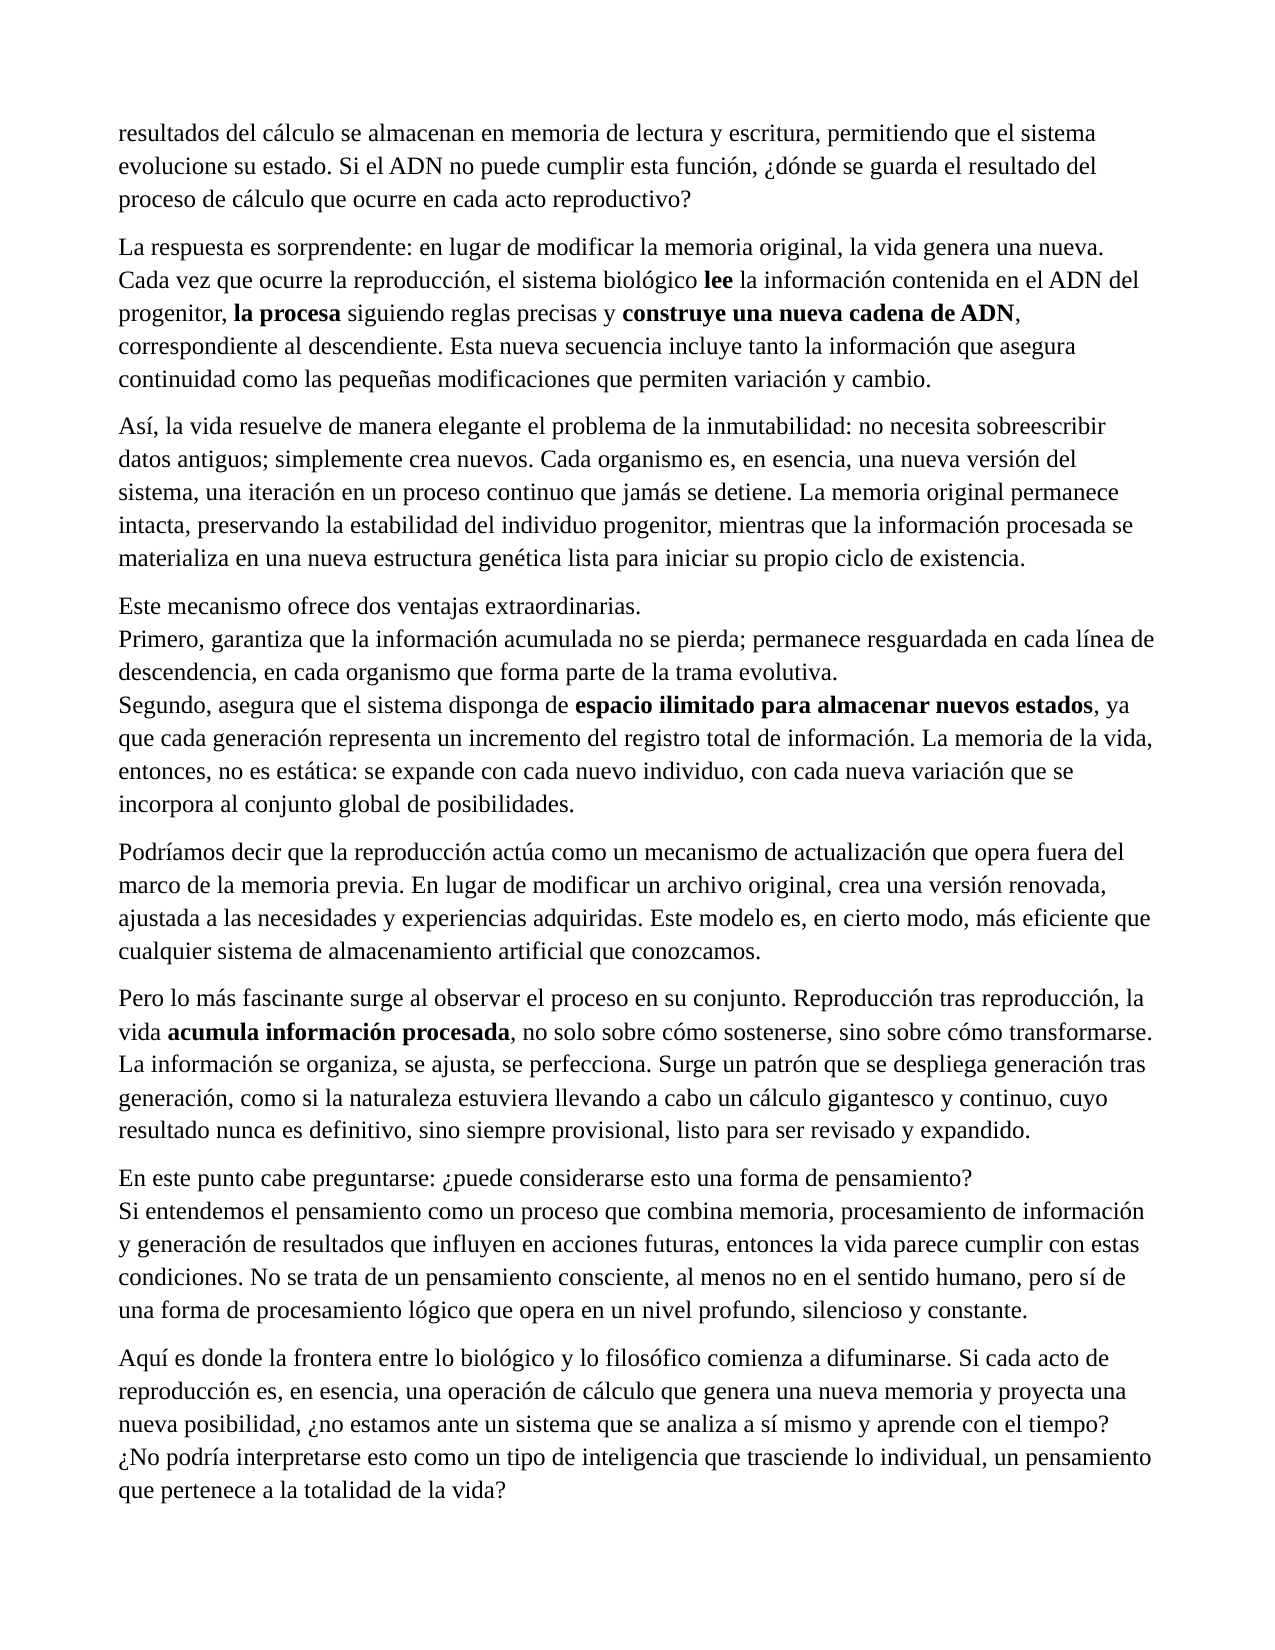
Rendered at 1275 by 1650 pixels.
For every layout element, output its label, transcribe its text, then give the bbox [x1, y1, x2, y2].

text resultados del cálculo se almacenan en memoria de lectura y escritura, permitiendo que el sistema evolucione su estado. Si el ADN no puede cumplir esta función, ¿dónde se guarda el resultado del proceso de cálculo que ocurre en cada acto reproductivo? [118, 118, 1157, 213]
text Podríamos decir que la reproducción actúa como un mecanismo de actualización que opera fuera del marco de la memoria previa. En lugar de modificar un archivo original, crea una versión renovada, ajustada a las necesidades y experiencias adquiridas. Este modelo es, en cierto modo, más eficiente que cualquier sistema de almacenamiento artificial que conozcamos. [118, 837, 1157, 965]
text En este punto cabe preguntarse: ¿puede considerarse esto una forma de pensamiento? Si entendemos el pensamiento como un proceso que combina memoria, procesamiento de información y generación de resultados que influyen en acciones futuras, entonces la vida parece cumplir con estas condiciones. No se trata de un pensamiento consciente, al menos no en el sentido humano, pero sí de una forma de procesamiento lógico que opera en un nivel profundo, silencioso y constante. [118, 1163, 1157, 1324]
text Este mecanismo ofrece dos ventajas extraordinarias. Primero, garantiza que la información acumulada no se pierda; permanece resguardada en cada línea de descendencia, en cada organismo que forma parte de la trama evolutiva. Segundo, asegura que el sistema disponga de espacio ilimitado para almacenar nuevos estados, ya que cada generación representa un incremento del registro total de información. La memoria de la vida, entonces, no es estática: se expande con cada nuevo individuo, con cada nueva variación que se incorpora al conjunto global de posibilidades. [118, 591, 1157, 818]
text Aquí es donde la frontera entre lo biológico y lo filosófico comienza a difuminarse. Si cada acto de reproducción es, en esencia, una operación de cálculo que genera una nueva memoria y proyecta una nueva posibilidad, ¿no estamos ante un sistema que se analiza a sí mismo y aprende con el tiempo? ¿No podría interpretarse esto como un tipo de inteligencia que trasciende lo individual, un pensamiento que pertenece a la totalidad de la vida? [118, 1343, 1157, 1504]
text La respuesta es sorprendente: en lugar de modificar la memoria original, la vida genera una nueva. Cada vez que ocurre la reproducción, el sistema biológico lee la información contenida en el ADN del progenitor, la procesa siguiendo reglas precisas y construye una nueva cadena de ADN, correspondiente al descendiente. Esta nueva secuencia incluye tanto la información que asegura continuidad como las pequeñas modificaciones que permiten variación y cambio. [118, 232, 1157, 393]
text Pero lo más fascinante surge al observar el proceso en su conjunto. Reproducción tras reproducción, la vida acumula información procesada, no solo sobre cómo sostenerse, sino sobre cómo transformarse. La información se organiza, se ajusta, se perfecciona. Surge un patrón que se despliega generación tras generación, como si la naturaleza estuviera llevando a cabo un cálculo gigantesco y continuo, cuyo resultado nunca es definitivo, sino siempre provisional, listo para ser revisado y expandido. [118, 983, 1157, 1144]
text Así, la vida resuelve de manera elegante el problema de la inmutabilidad: no necesita sobreescribir datos antiguos; simplemente crea nuevos. Cada organismo es, en esencia, una nueva versión del sistema, una iteración en un proceso continuo que jamás se detiene. La memoria original permanece intacta, preservando la estabilidad del individuo progenitor, mientras que la información procesada se materializa en una nueva estructura genética lista para iniciar su propio ciclo de existencia. [118, 411, 1157, 572]
